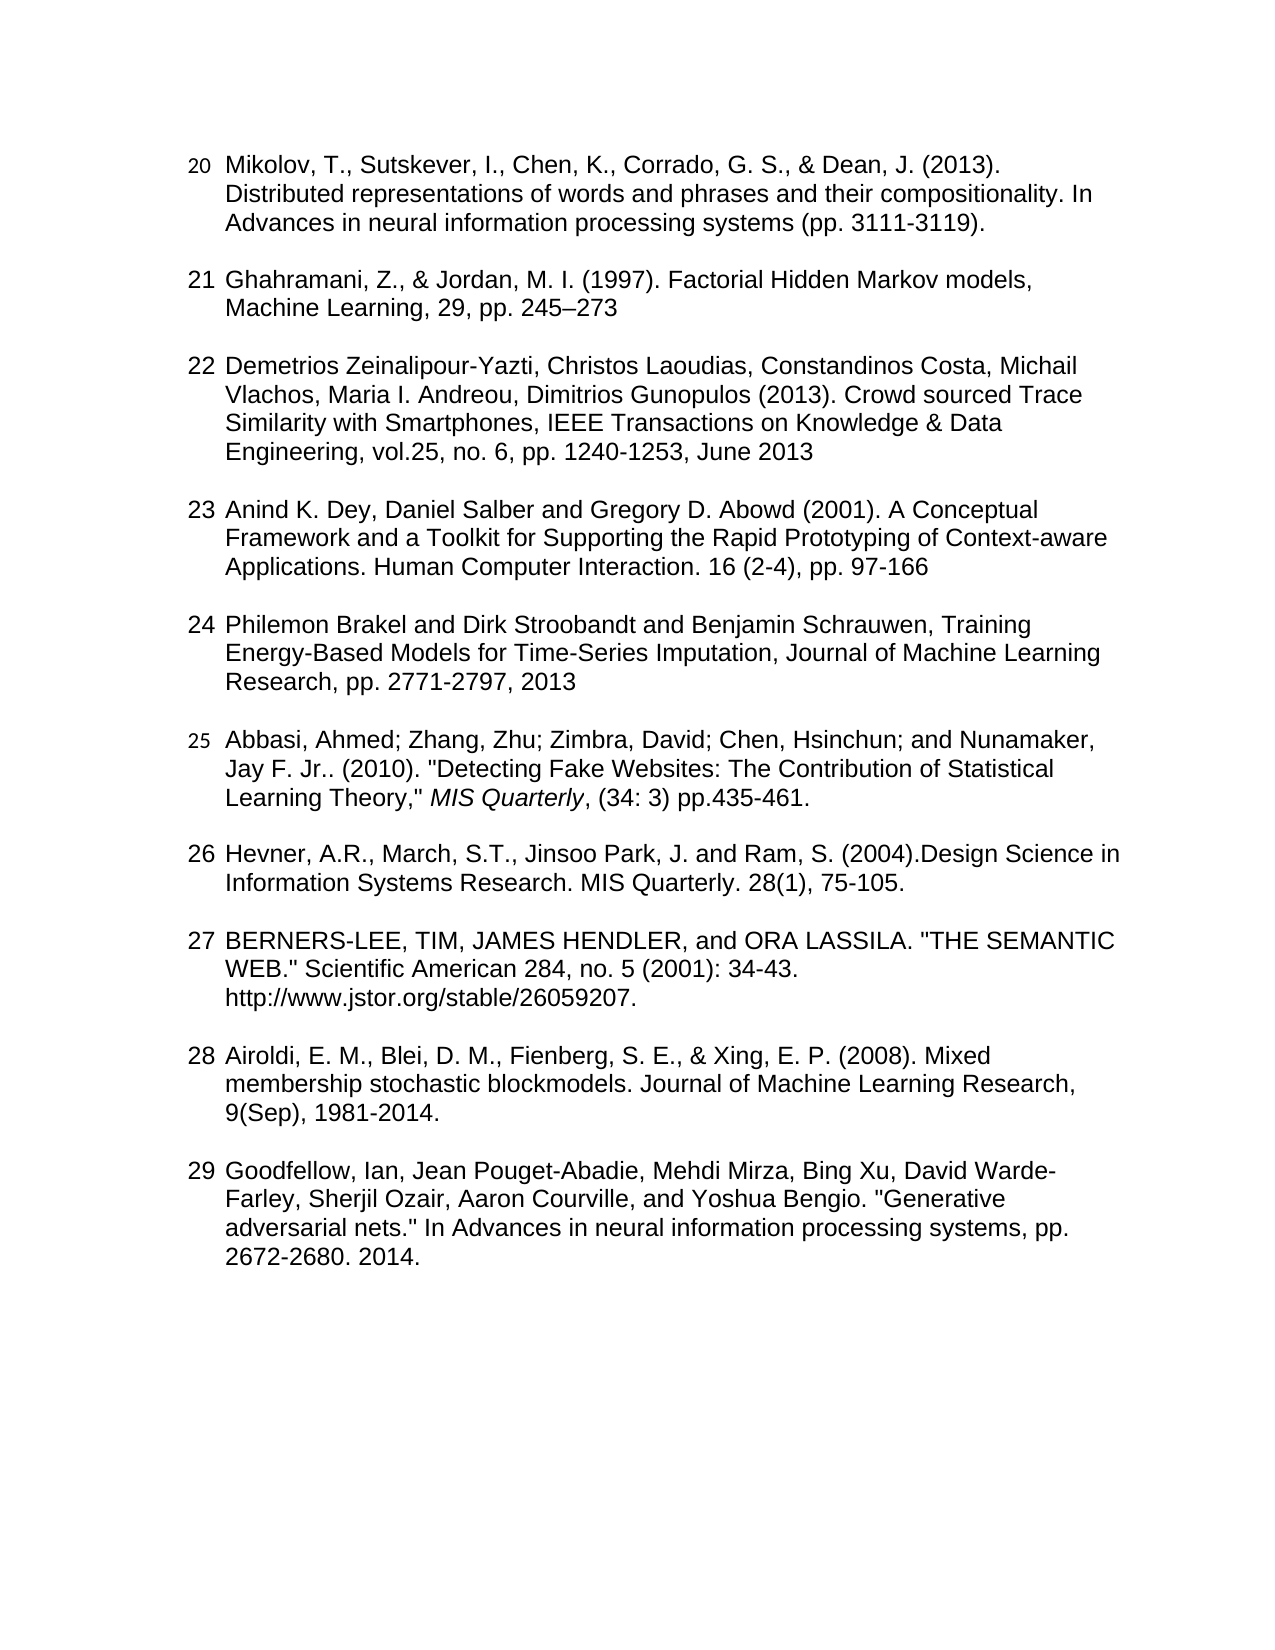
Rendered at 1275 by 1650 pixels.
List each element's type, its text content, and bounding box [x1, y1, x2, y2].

list Ghahramani, Z., & Jordan, M. I. (1997). Factorial Hidden Markov models, Machine Learning, 29, pp. 245–273 [187, 265, 1125, 351]
list Demetrios Zeinalipour-Yazti, Christos Laoudias, Constandinos Costa, Michail Vlachos, Maria I. Andreou, Dimitrios Gunopulos (2013). Crowd sourced Trace Similarity with Smartphones, IEEE Transactions on Knowledge & Data Engineering, vol.25, no. 6, pp. 1240-1253, June 2013 [187, 351, 1125, 495]
list Hevner, A.R., March, S.T., Jinsoo Park, J. and Ram, S. (2004).Design Science in Information Systems Research. MIS Quarterly. 28(1), 75-105. [187, 839, 1125, 926]
list BERNERS-LEE, TIM, JAMES HENDLER, and ORA LASSILA. "THE SEMANTIC WEB." Scientific American 284, no. 5 (2001): 34-43. http://www.jstor.org/stable/26059207. [187, 926, 1125, 1041]
list Philemon Brakel and Dirk Stroobandt and Benjamin Schrauwen, Training Energy-Based Models for Time-Series Imputation, Journal of Machine Learning Research, pp. 2771-2797, 2013 [187, 610, 1125, 725]
list Goodfellow, Ian, Jean Pouget-Abadie, Mehdi Mirza, Bing Xu, David Warde-Farley, Sherjil Ozair, Aaron Courville, and Yoshua Bengio. "Generative adversarial nets." In Advances in neural information processing systems, pp. 2672-2680. 2014. [187, 1156, 1125, 1271]
list Airoldi, E. M., Blei, D. M., Fienberg, S. E., & Xing, E. P. (2008). Mixed membership stochastic blockmodels. Journal of Machine Learning Research, 9(Sep), 1981-2014. [187, 1041, 1125, 1156]
list Mikolov, T., Sutskever, I., Chen, K., Corrado, G. S., & Dean, J. (2013). Distributed representations of words and phrases and their compositionality. In Advances in neural information processing systems (pp. 3111-3119). [187, 150, 1125, 265]
list Anind K. Dey, Daniel Salber and Gregory D. Abowd (2001). A Conceptual Framework and a Toolkit for Supporting the Rapid Prototyping of Context-aware Applications. Human Computer Interaction. 16 (2-4), pp. 97-166 [187, 495, 1125, 581]
list Abbasi, Ahmed; Zhang, Zhu; Zimbra, David; Chen, Hsinchun; and Nunamaker, Jay F. Jr.. (2010). "Detecting Fake Websites: The Contribution of Statistical Learning Theory," MIS Quarterly, (34: 3) pp.435-461. [187, 725, 1125, 839]
